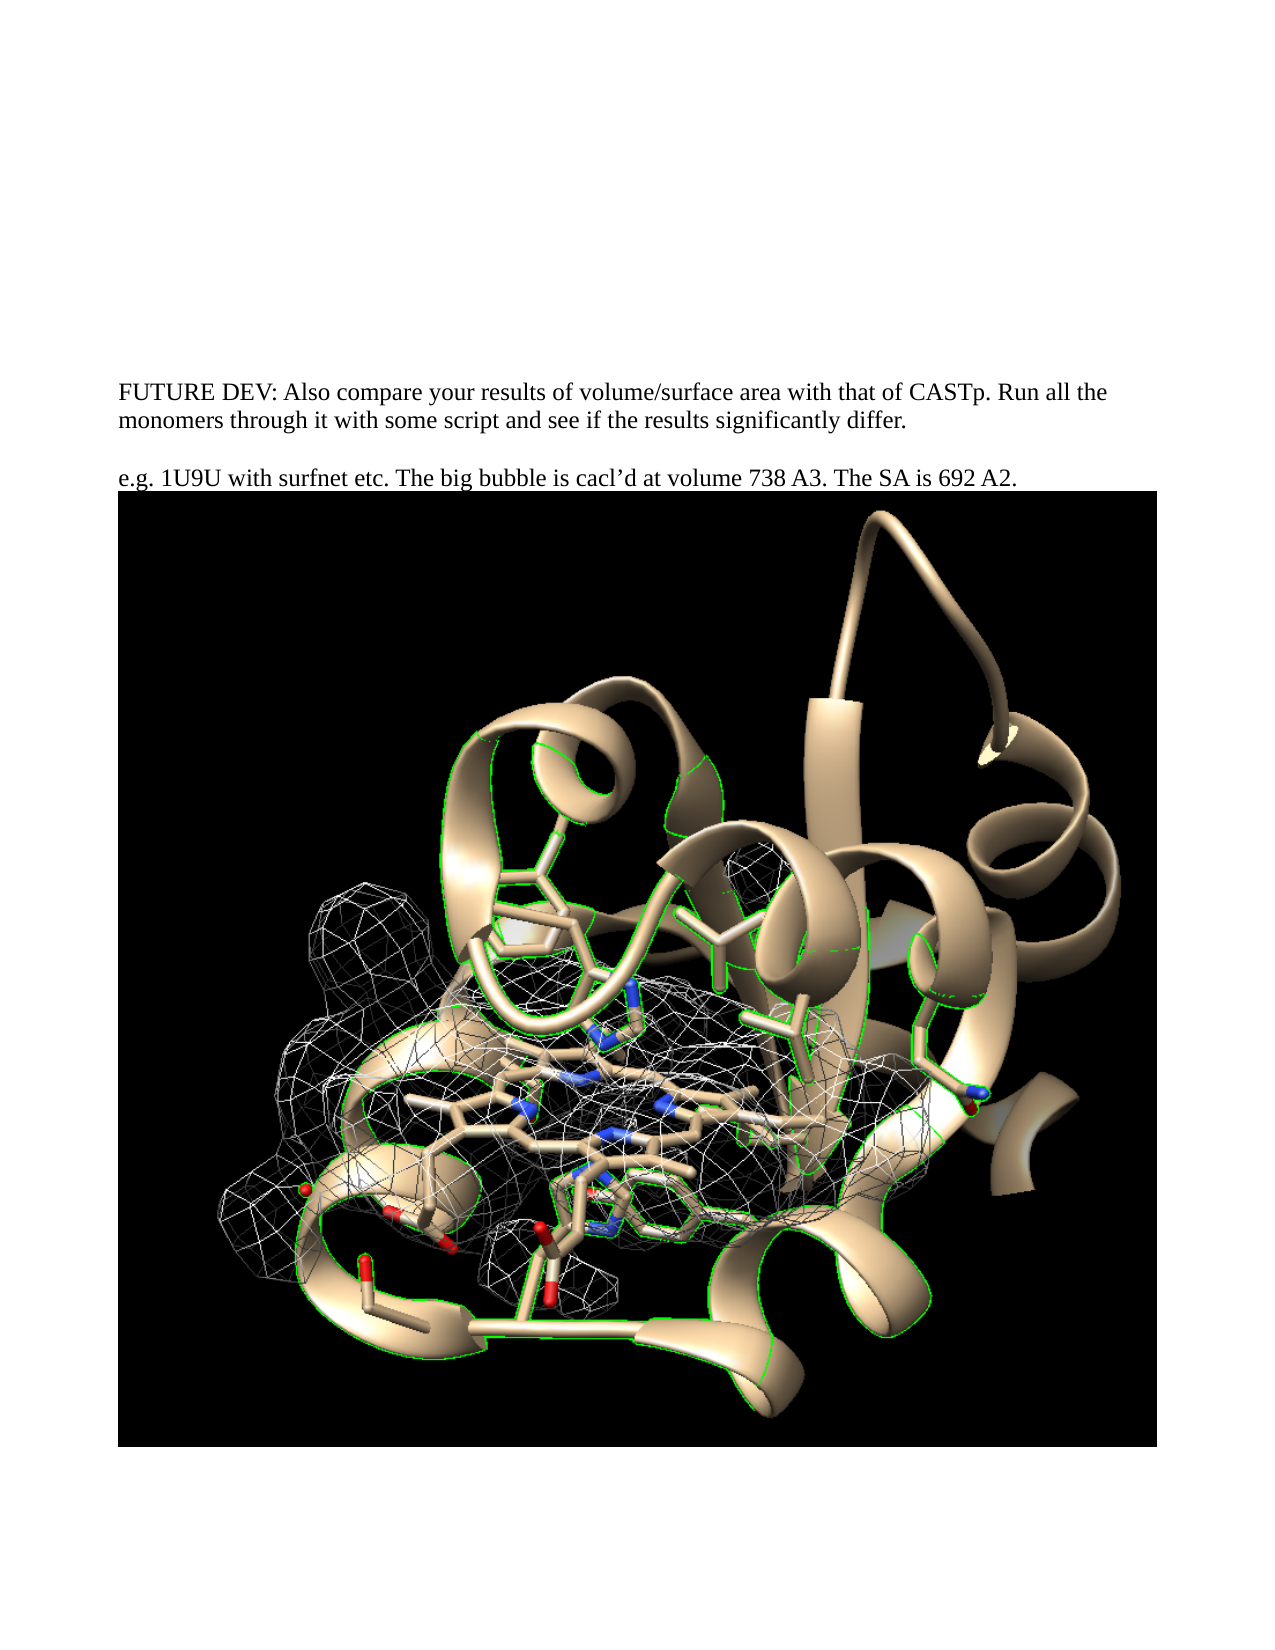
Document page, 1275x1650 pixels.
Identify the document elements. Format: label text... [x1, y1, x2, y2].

picture [118, 491, 1157, 1447]
text FUTURE DEV: Also compare your results of volume/surface area with that of CASTp. Run all the monomers through it with some script and see if the results significantly differ. [118, 377, 1157, 434]
text e.g. 1U9U with surfnet etc. The big bubble is cacl’d at volume 738 A3. The SA is 692 A2. [118, 463, 1157, 491]
